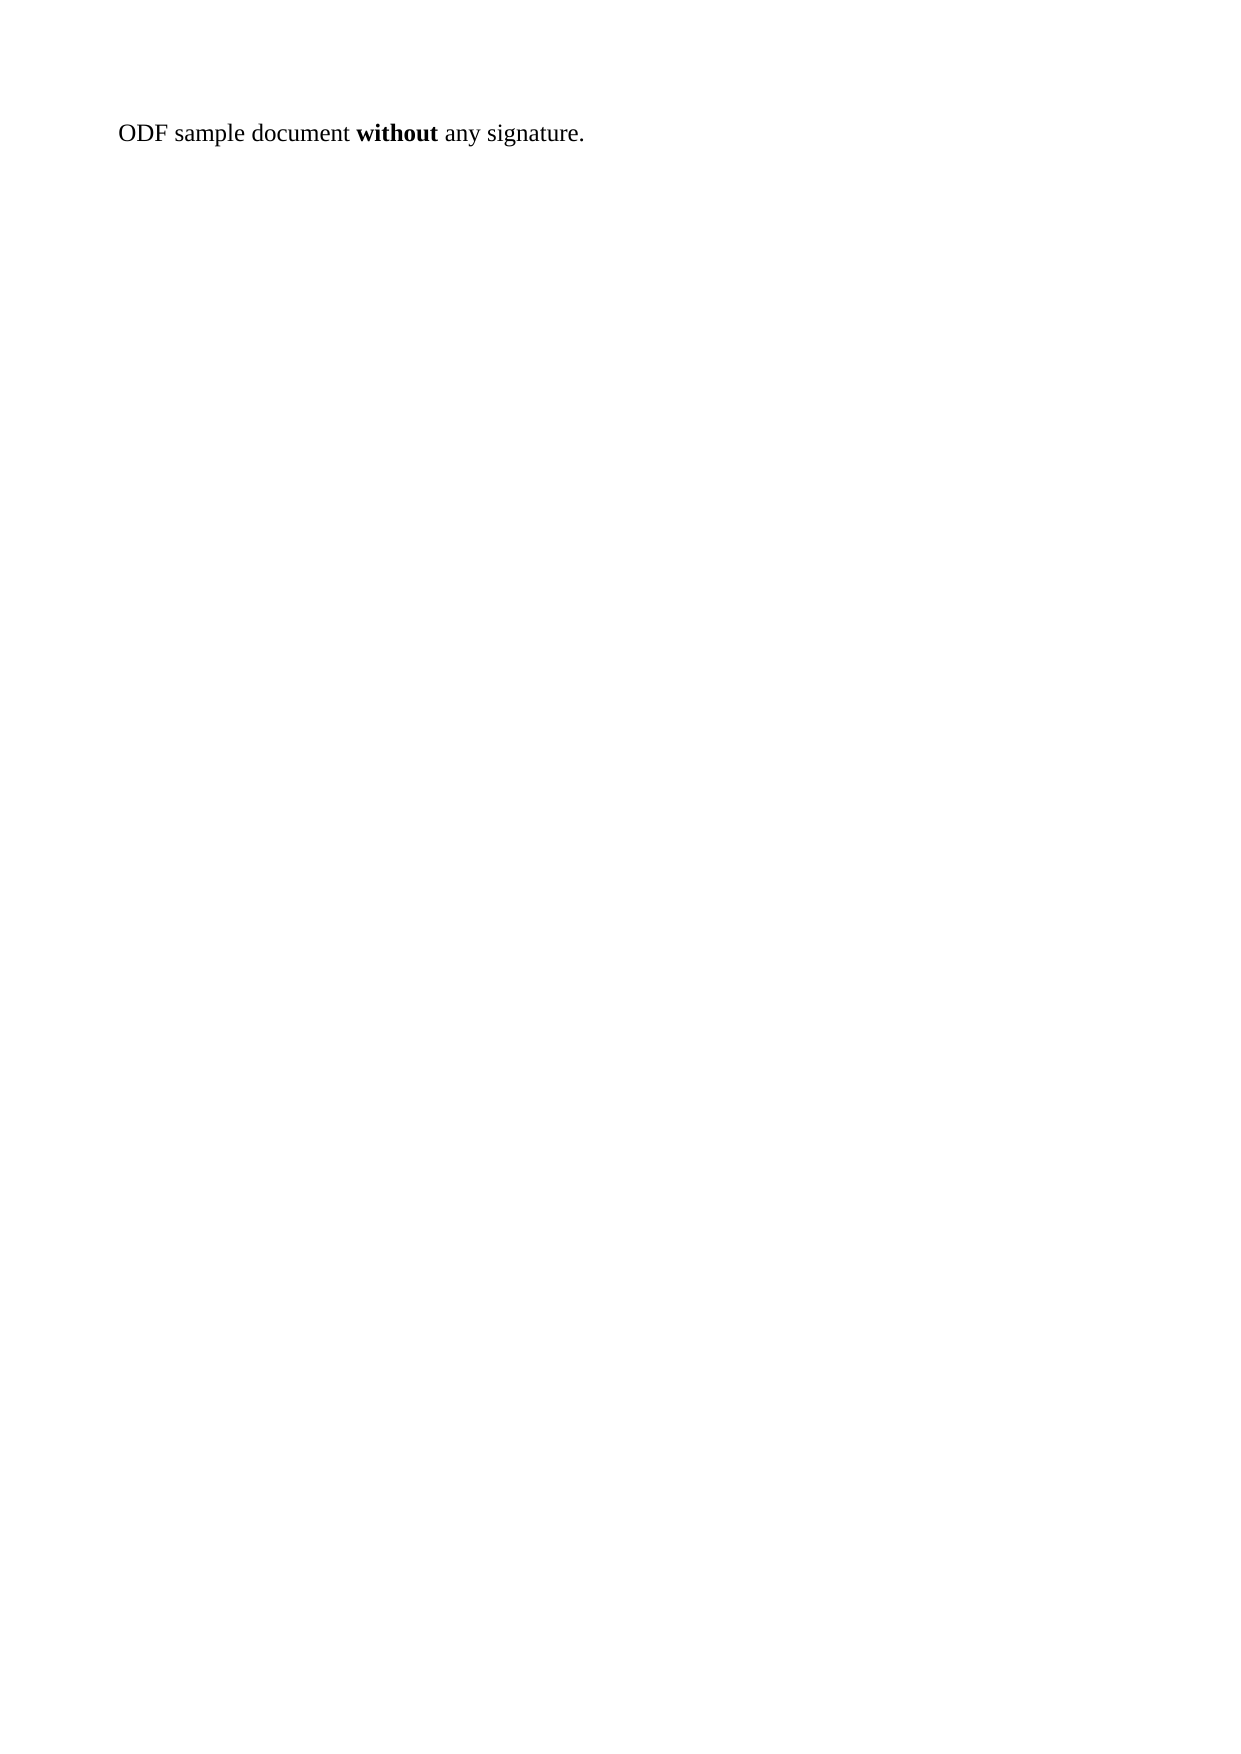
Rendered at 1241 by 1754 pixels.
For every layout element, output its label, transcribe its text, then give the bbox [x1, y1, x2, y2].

text ODF sample document without any signature. [118, 118, 1122, 147]
